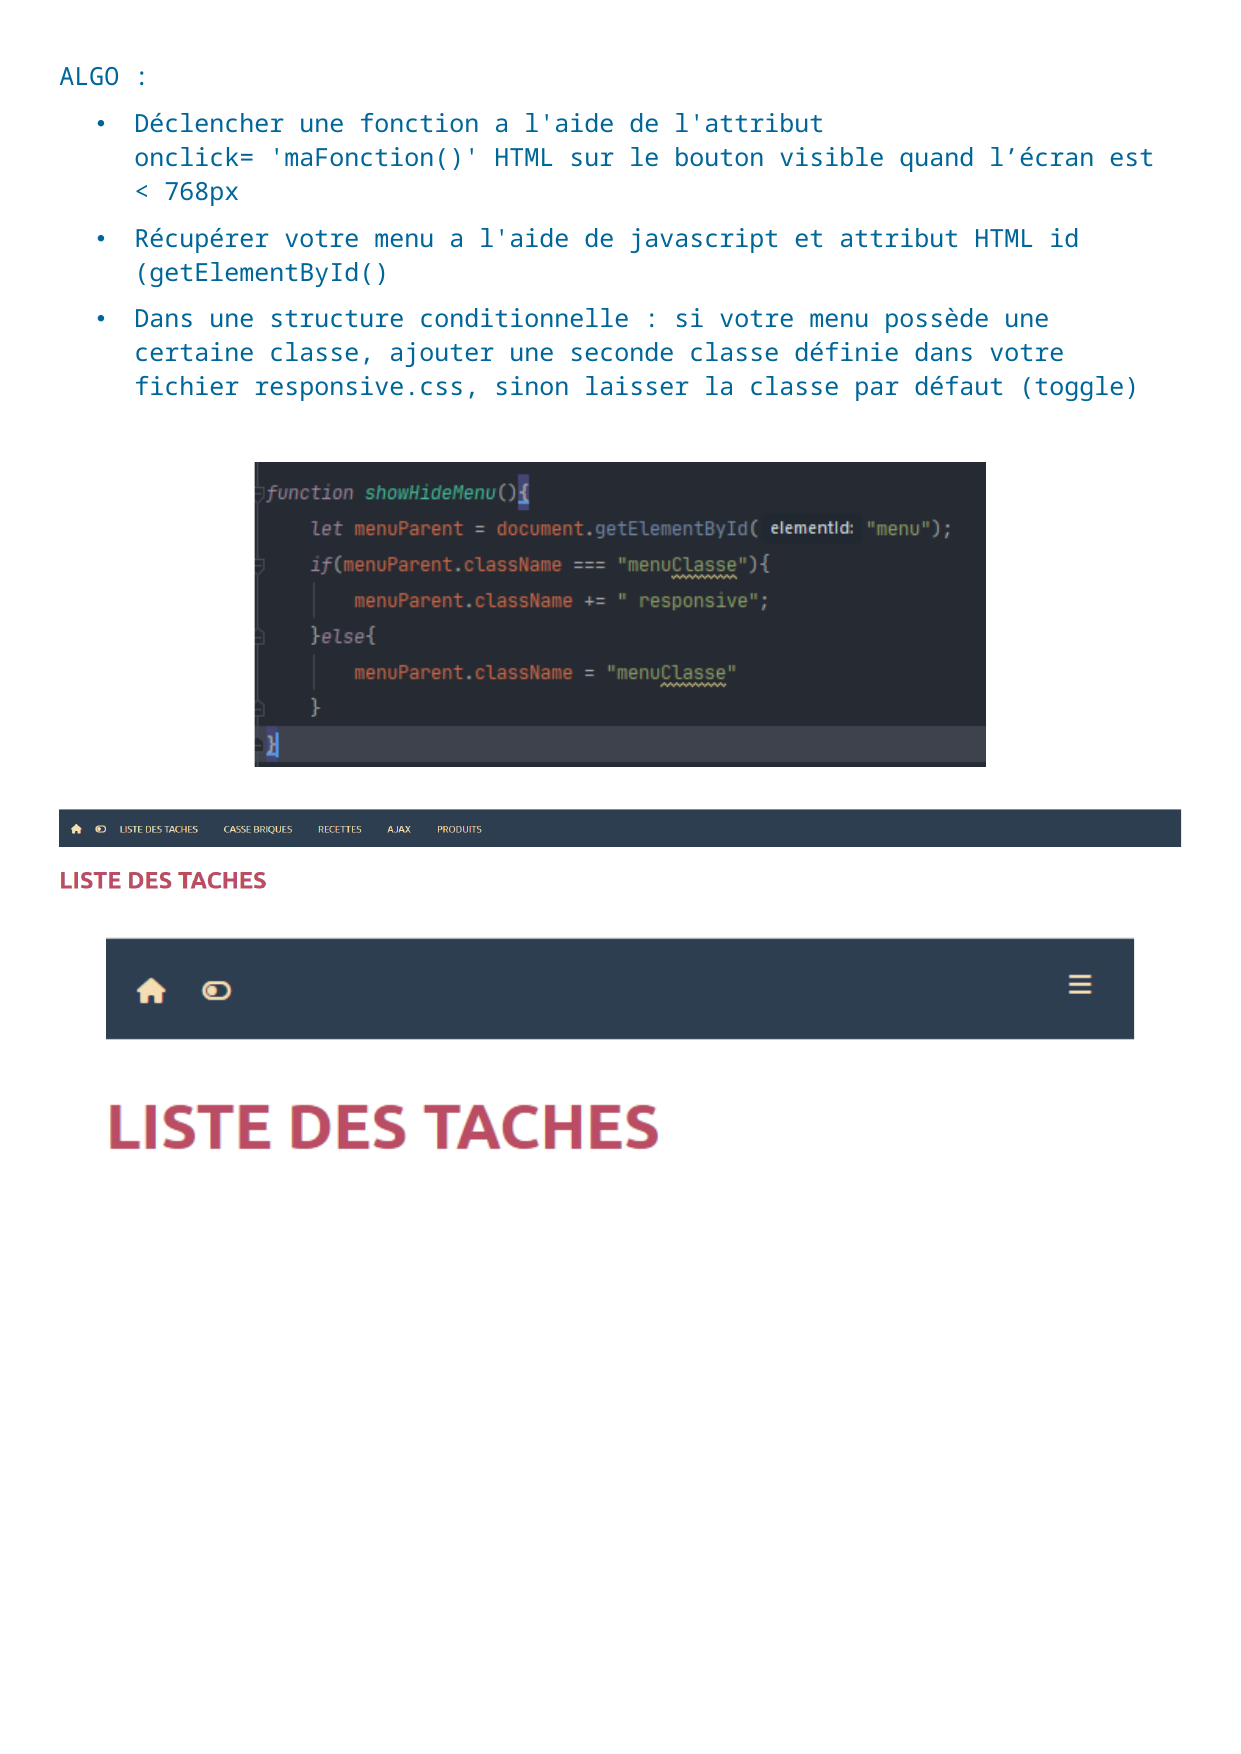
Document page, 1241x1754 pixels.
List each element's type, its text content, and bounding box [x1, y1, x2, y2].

list Déclencher une fonction a l'aide de l'attribut onclick= 'maFonction()' HTML sur le bouton visible quand l’écran est < 768px [97, 106, 1181, 208]
list Récupérer votre menu a l'aide de javascript et attribut HTML id (getElementById() [97, 220, 1181, 288]
list Dans une structure conditionnelle : si votre menu possède une certaine classe, ajouter une seconde classe définie dans votre fichier responsive.css, sinon laisser la classe par défaut (toggle) [97, 301, 1181, 403]
text ALGO : [59, 59, 1181, 93]
